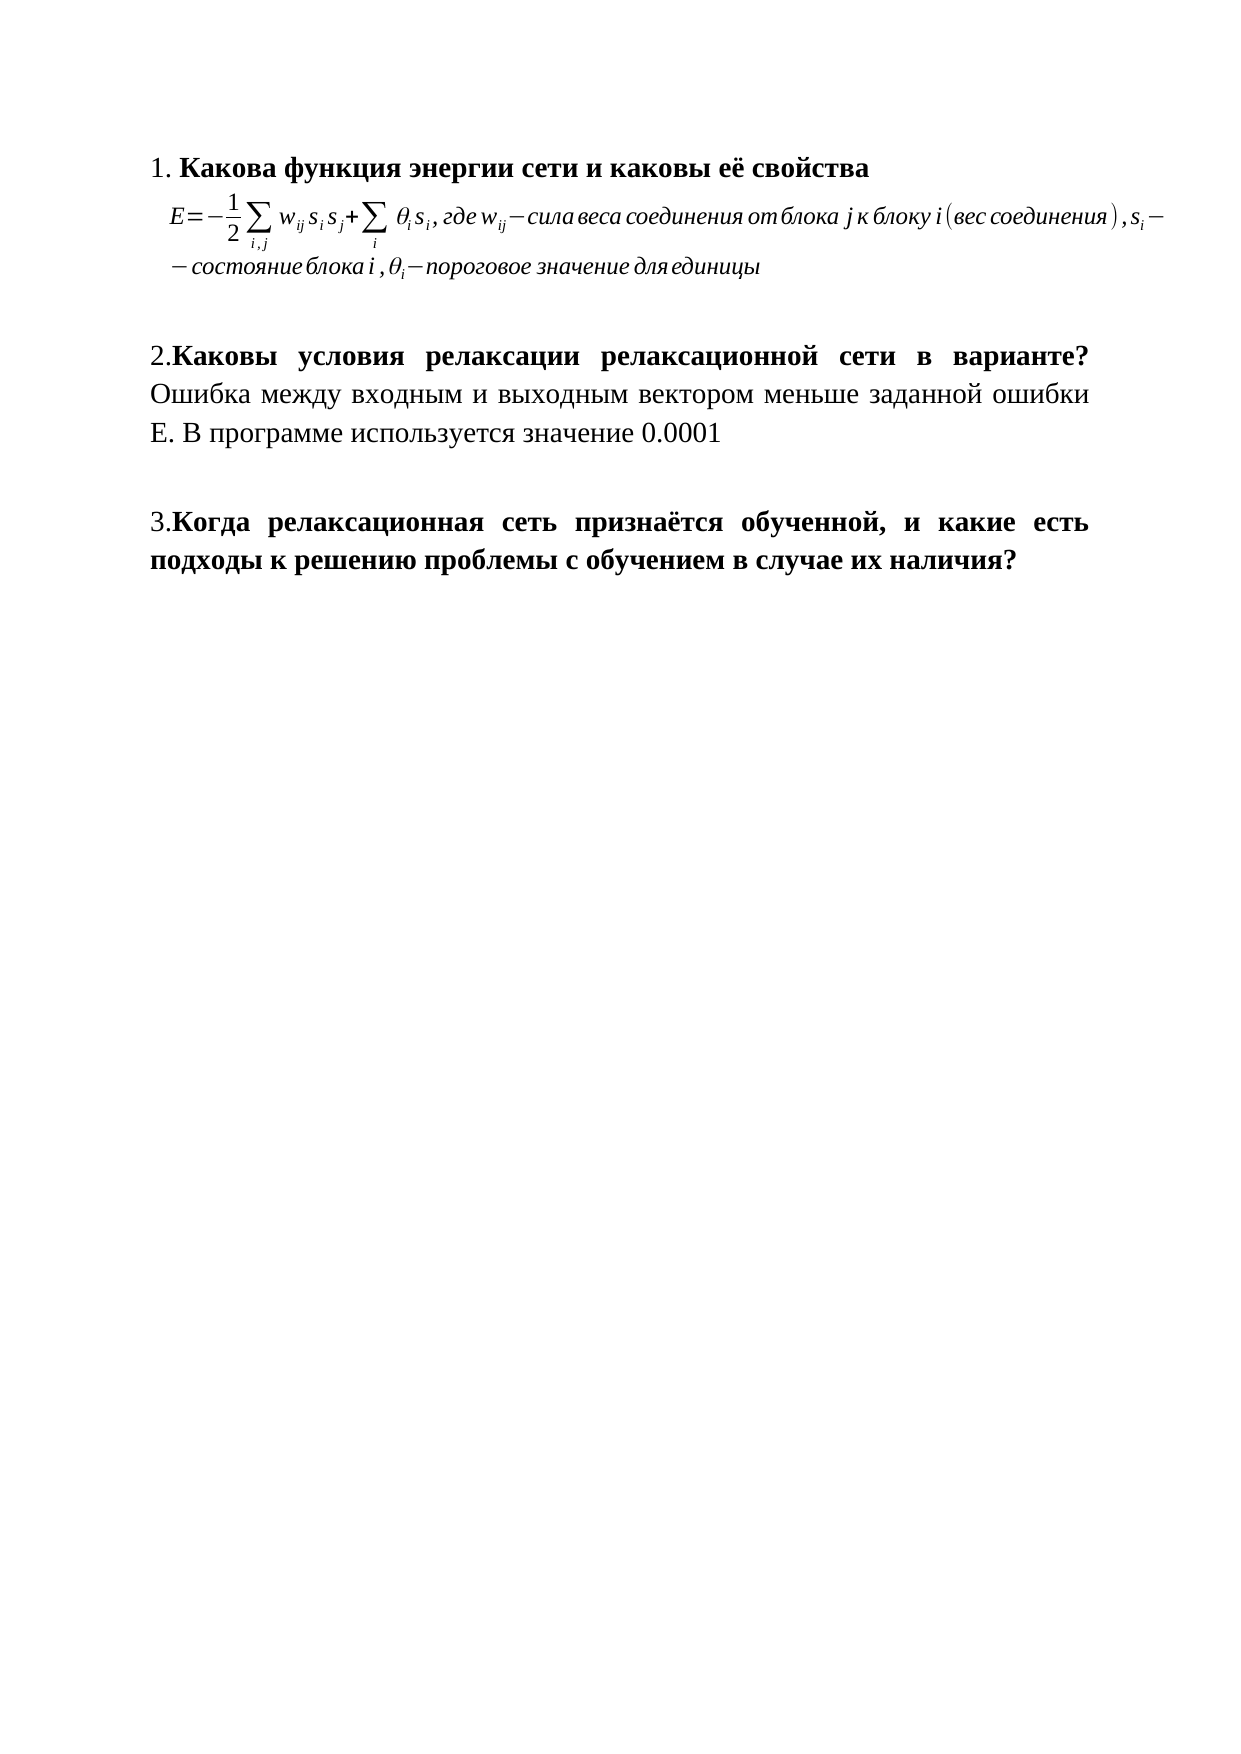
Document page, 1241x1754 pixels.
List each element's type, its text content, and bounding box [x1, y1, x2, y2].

text 2.Каковы условия релаксации релаксационной сети в варианте?Ошибка между входным и выходным вектором меньше заданной ошибки E. В программе используется значение 0.0001 [150, 338, 1090, 449]
text 1. Какова функция энергии сети и каковы её свойства [150, 150, 1090, 283]
text 3.Когда релаксационная сеть признаётся обученной, и какие есть подходы к решению проблемы с обучением в случае их наличия? [150, 504, 1090, 576]
